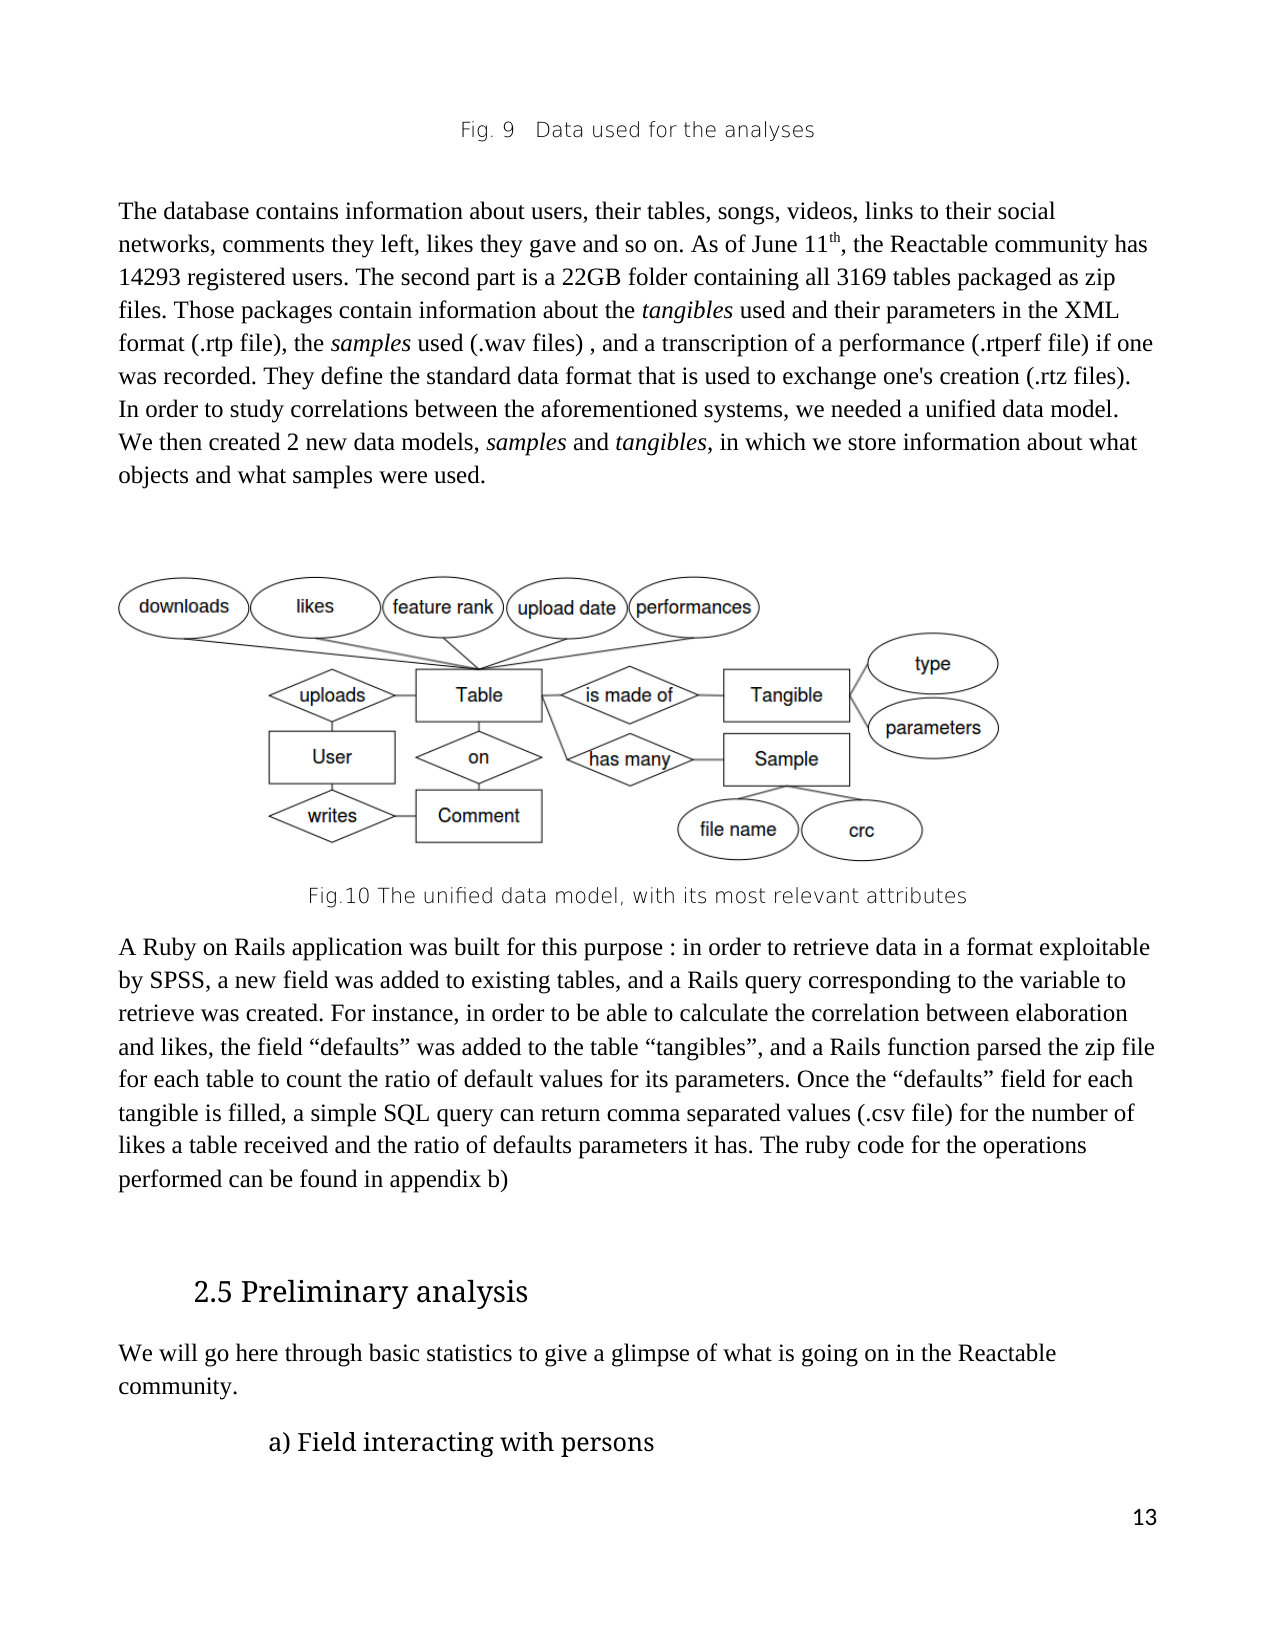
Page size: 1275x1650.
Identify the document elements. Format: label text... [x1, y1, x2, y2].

text 2.5 Preliminary analysis [118, 1271, 1157, 1311]
text A Ruby on Rails application was built for this purpose : in order to retrieve data in a format exploitable by SPSS, a new field was added to existing tables, and a Rails query corresponding to the variable to retrieve was created. For instance, in order to be able to calculate the correlation between elaboration and likes, the field “defaults” was added to the table “tangibles”, and a Rails function parsed the zip file for each table to count the ratio of default values for its parameters. Once the “defaults” field for each tangible is filled, a simple SQL query can return comma separated values (.csv file) for the number of likes a table received and the ratio of defaults parameters it has. The ruby code for the operations performed can be found in appendix b) [118, 932, 1157, 1192]
text We will go here through basic statistics to give a glimpse of what is going on in the Reactable community. [118, 1338, 1157, 1399]
text The database contains information about users, their tables, songs, videos, links to their social networks, comments they left, likes they gave and so on. As of June 11th, the Reactable community has 14293 registered users. The second part is a 22GB folder containing all 3169 tables packaged as zip files. Those packages contain information about the tangibles used and their parameters in the XML format (.rtp file), the samples used (.wav files) , and a transcription of a performance (.rtperf file) if one was recorded. They define the standard data format that is used to exchange one's creation (.rtz files). In order to study correlations between the aforementioned systems, we needed a unified data model. We then created 2 new data models, samples and tangibles, in which we store information about what objects and what samples were used. [118, 196, 1157, 489]
text Fig.10 The unified data model, with its most relevant attributes [118, 568, 1157, 908]
text Fig. 9 Data used for the analyses [118, 118, 1157, 142]
picture [118, 548, 1019, 881]
text a) Field interacting with persons [118, 1425, 1157, 1459]
